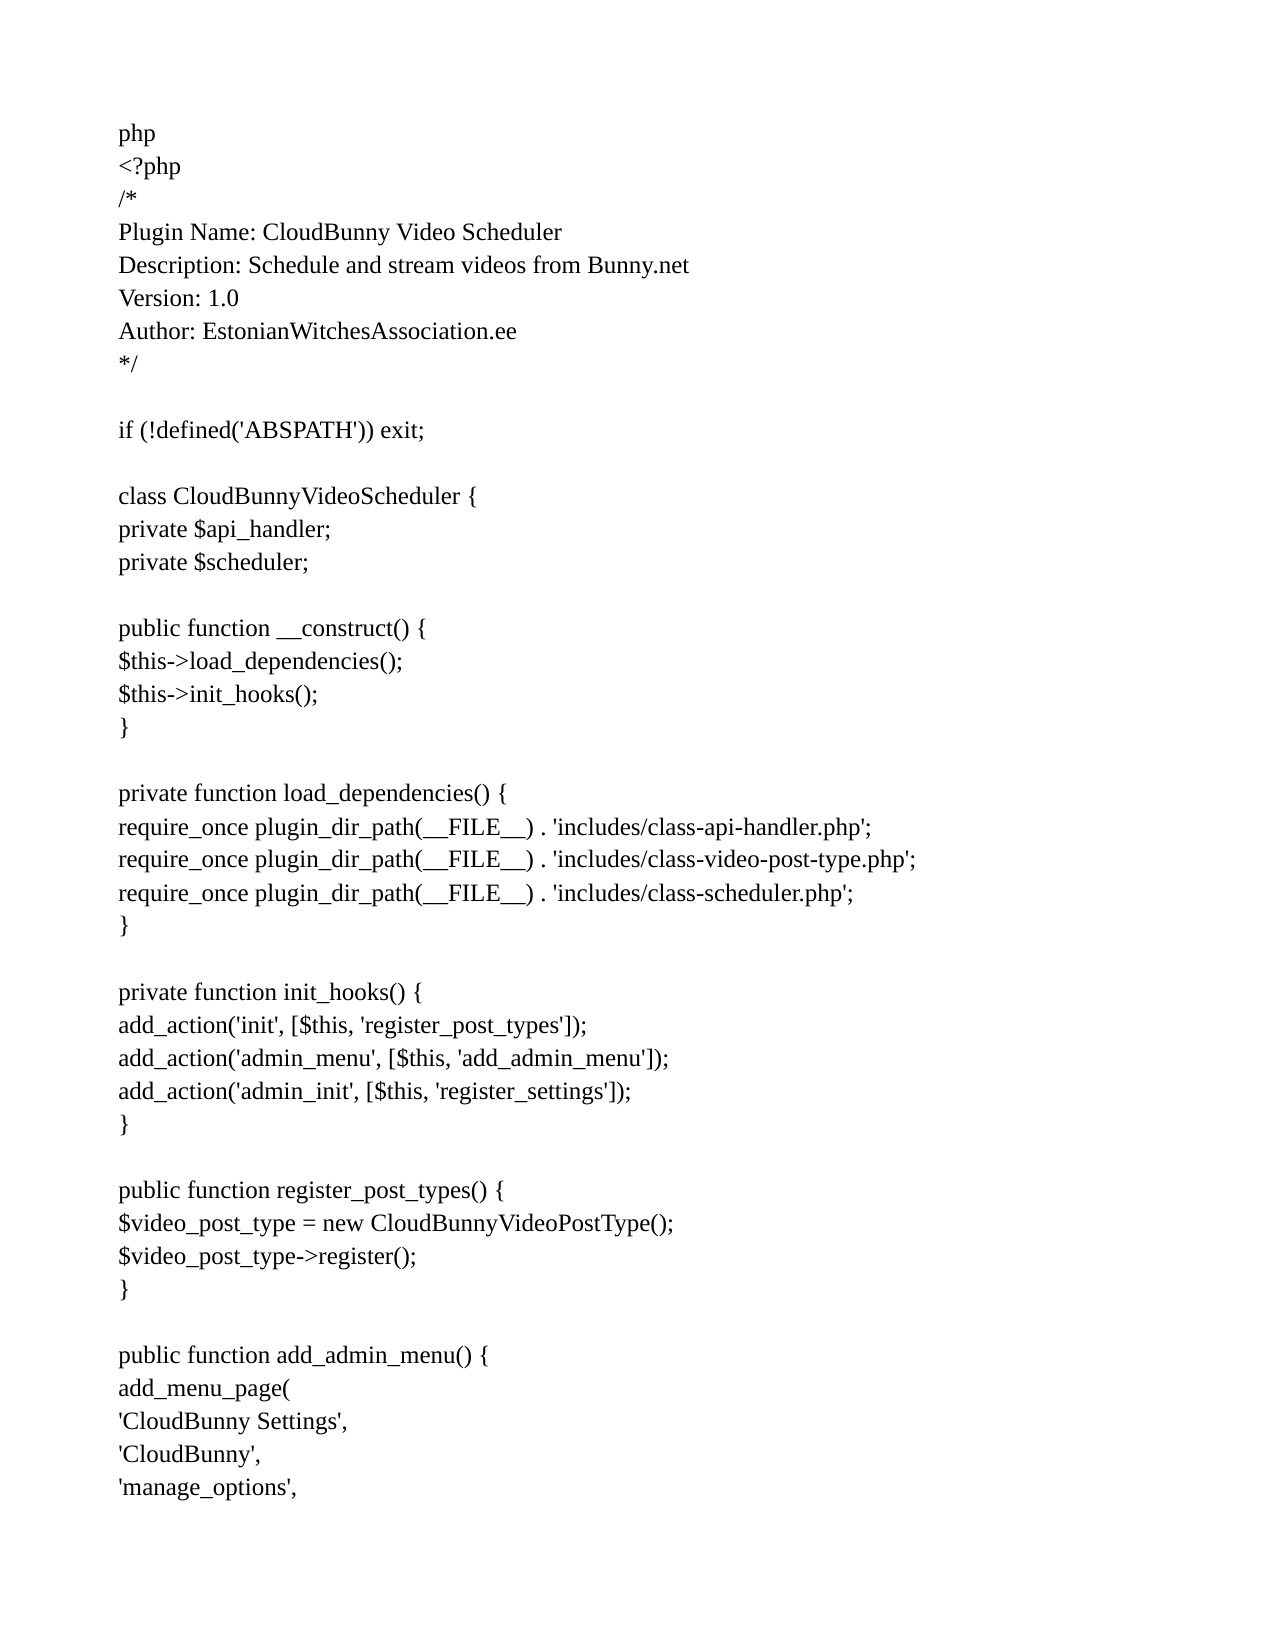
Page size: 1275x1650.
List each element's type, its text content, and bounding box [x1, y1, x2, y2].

text php <?php /* Plugin Name: CloudBunny Video Scheduler Description: Schedule and stream videos from Bunny.net Version: 1.0 Author: EstonianWitchesAssociation.ee */ if (!defined('ABSPATH')) exit; class CloudBunnyVideoScheduler { private $api_handler; private $scheduler; public function __construct() { $this->load_dependencies(); $this->init_hooks(); } private function load_dependencies() { require_once plugin_dir_path(__FILE__) . 'includes/class-api-handler.php'; require_once plugin_dir_path(__FILE__) . 'includes/class-video-post-type.php'; require_once plugin_dir_path(__FILE__) . 'includes/class-scheduler.php'; } private function init_hooks() { add_action('init', [$this, 'register_post_types']); add_action('admin_menu', [$this, 'add_admin_menu']); add_action('admin_init', [$this, 'register_settings']); } public function register_post_types() { $video_post_type = new CloudBunnyVideoPostType(); $video_post_type->register(); } public function add_admin_menu() { add_menu_page( 'CloudBunny Settings', 'CloudBunny', 'manage_options', [118, 118, 1157, 1501]
